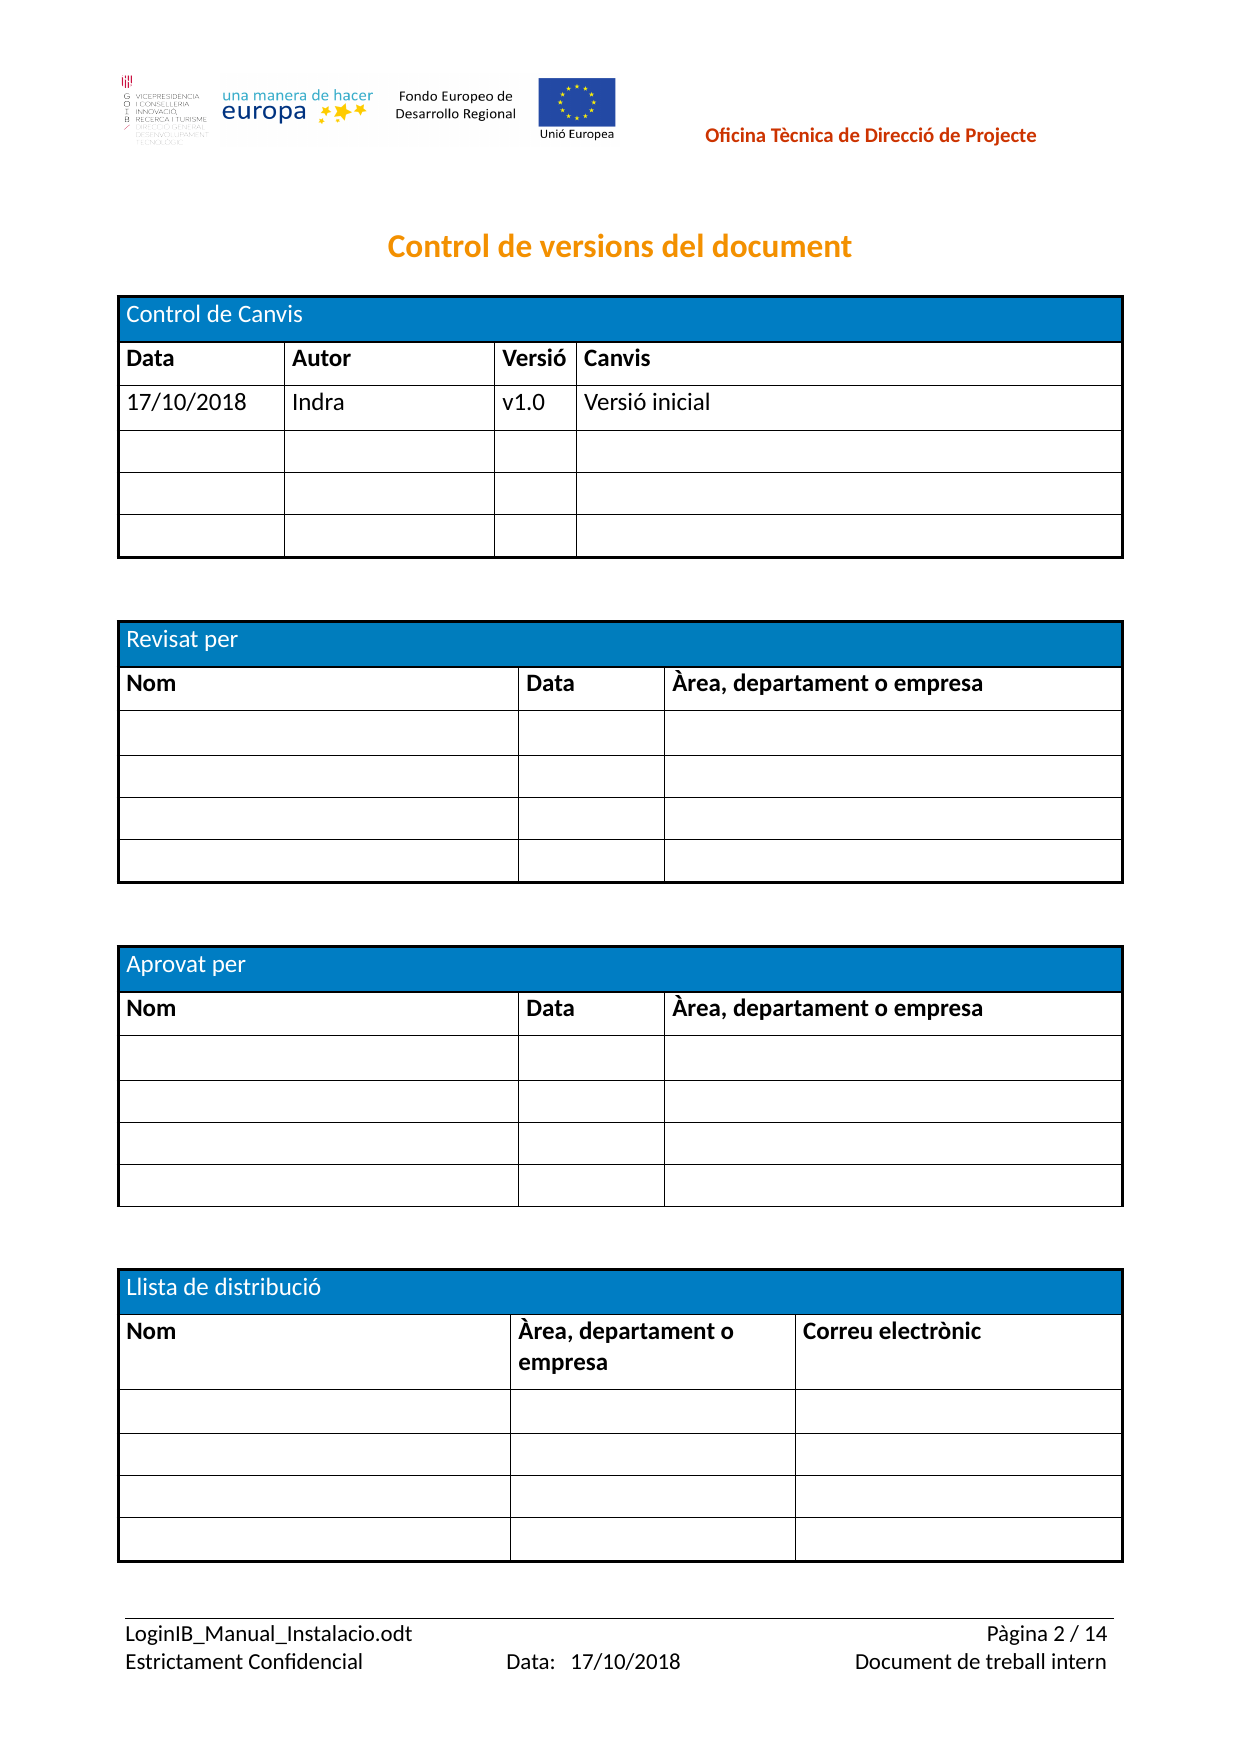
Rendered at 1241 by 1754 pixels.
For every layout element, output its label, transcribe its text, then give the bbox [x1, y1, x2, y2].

table_cell Versió inicial [577, 386, 1121, 429]
table_cell [519, 711, 664, 754]
table_cell [519, 756, 664, 797]
table_cell [120, 473, 284, 514]
table_cell [665, 1081, 1121, 1122]
table_header Llista de distribució [120, 1271, 1121, 1314]
table_cell [665, 798, 1121, 839]
table_cell Nom [120, 993, 518, 1035]
table_cell Àrea, departament o empresa [665, 993, 1121, 1035]
table_header Revisat per [120, 623, 1121, 666]
table_cell [519, 1081, 664, 1122]
table_cell [665, 1123, 1121, 1164]
table_cell [511, 1518, 795, 1559]
table_cell Canvis [577, 343, 1121, 385]
table_cell [495, 431, 576, 472]
table_cell [120, 798, 518, 839]
table_cell [796, 1434, 1121, 1475]
table_cell [577, 473, 1121, 514]
table_cell [665, 1165, 1121, 1206]
table_cell [285, 515, 494, 556]
table_cell [519, 798, 664, 839]
subtitle Control de versions del document [118, 225, 1122, 266]
table_header Control de Canvis [120, 298, 1121, 341]
table_cell [495, 473, 576, 514]
table_cell [120, 756, 518, 797]
table_cell [577, 515, 1121, 556]
table_cell [519, 1123, 664, 1164]
picture [118, 73, 213, 147]
table_cell [120, 711, 518, 754]
table_cell [519, 1036, 664, 1079]
table_cell Data [519, 993, 664, 1035]
table_cell 17/10/2018 [120, 386, 284, 429]
table_cell [796, 1390, 1121, 1433]
table_cell [120, 1390, 510, 1433]
table_cell [511, 1390, 795, 1433]
table_cell [495, 515, 576, 556]
table_cell [665, 840, 1121, 881]
table_header Aprovat per [120, 948, 1121, 991]
table_cell Correu electrònic [796, 1315, 1121, 1389]
table_cell Data [519, 668, 664, 710]
table_cell Nom [120, 1315, 510, 1389]
table_cell [120, 515, 284, 556]
table_cell [665, 711, 1121, 754]
table_cell [120, 1036, 518, 1079]
table_cell [796, 1518, 1121, 1559]
table_cell [120, 840, 518, 881]
table_cell [665, 1036, 1121, 1079]
table_cell [665, 756, 1121, 797]
table_cell [511, 1476, 795, 1517]
table_cell [120, 1434, 510, 1475]
table_cell Data [120, 343, 284, 385]
table_cell [577, 431, 1121, 472]
table_cell [120, 431, 284, 472]
table_cell [511, 1434, 795, 1475]
table_cell [519, 1165, 664, 1206]
table_cell [519, 840, 664, 881]
picture [219, 73, 621, 147]
table_cell Àrea, departament o empresa [665, 668, 1121, 710]
table_cell [120, 1165, 518, 1206]
table_cell [285, 473, 494, 514]
table_cell [120, 1123, 518, 1164]
table_cell Àrea, departament o empresa [511, 1315, 795, 1389]
table_cell Autor [285, 343, 494, 385]
table_cell Indra [285, 386, 494, 429]
table_cell v1.0 [495, 386, 576, 429]
table_cell [285, 431, 494, 472]
table_cell [120, 1081, 518, 1122]
table_cell Nom [120, 668, 518, 710]
table_cell [120, 1518, 510, 1559]
table_cell [796, 1476, 1121, 1517]
table_cell Versió [495, 343, 576, 385]
table_cell [120, 1476, 510, 1517]
